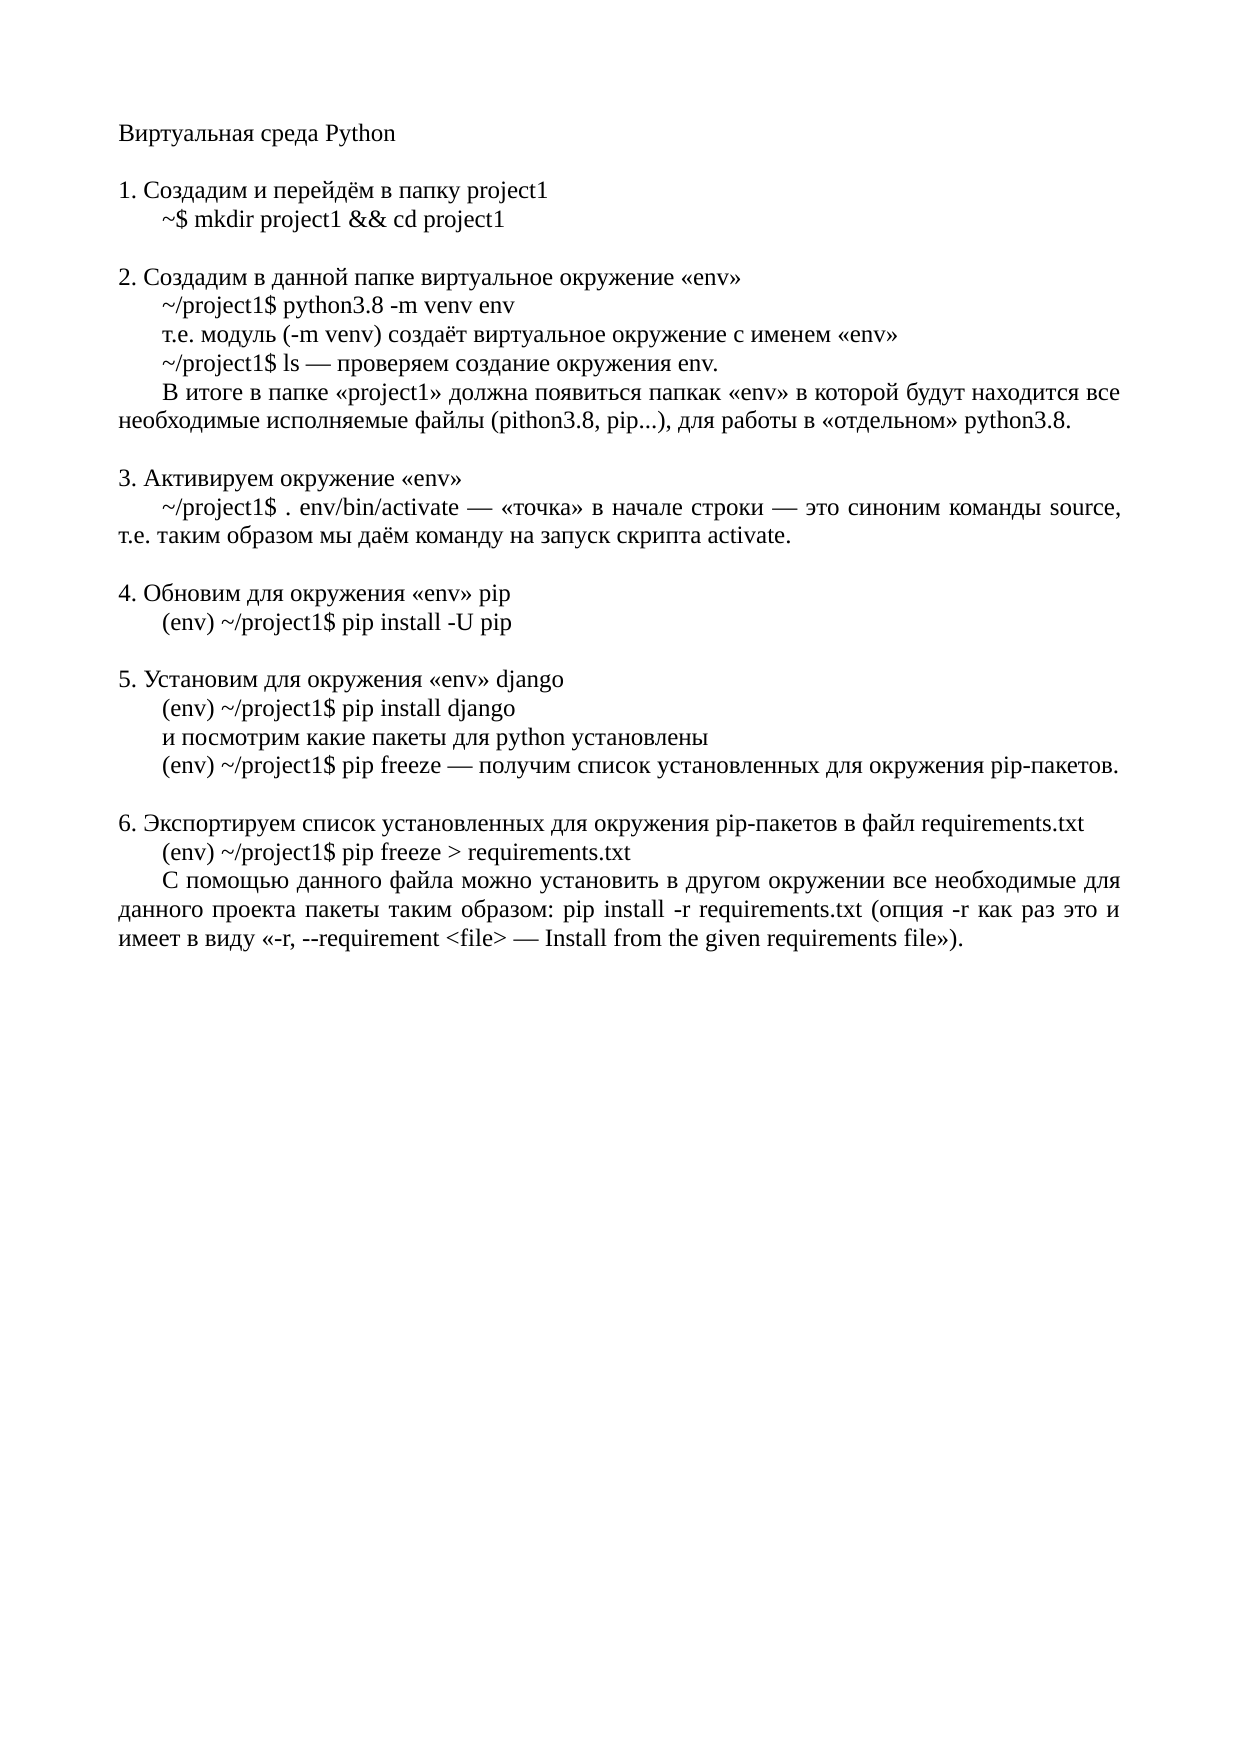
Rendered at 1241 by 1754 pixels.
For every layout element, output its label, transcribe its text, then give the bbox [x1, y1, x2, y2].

text 5. Установим для окружения «env» django [118, 664, 1122, 693]
text С помощью данного файла можно установить в другом окружении все необходимые для данного проекта пакеты таким образом: pip install -r requirements.txt (опция -r как раз это и имеет в виду «-r, --requirement <file> — Install from the given requirements file»). [118, 866, 1122, 952]
text (env) ~/project1$ pip install -U pip [118, 607, 1122, 636]
text т.е. модуль (-m venv) создаёт виртуальное окружение с именем «env» [118, 319, 1122, 348]
text 2. Создадим в данной папке виртуальное окружение «env» [118, 262, 1122, 291]
text ~/project1$ python3.8 -m venv env [118, 291, 1122, 319]
text В итоге в папке «project1» должна появиться папкак «env» в которой будут находится все необходимые исполняемые файлы (pithon3.8, pip...), для работы в «отдельном» python3.8. [118, 377, 1122, 434]
text 1. Создадим и перейдём в папку project1 [118, 176, 1122, 204]
text (env) ~/project1$ pip freeze — получим список установленных для окружения pip-пакетов. [118, 751, 1122, 779]
text 6. Экспортируем список установленных для окружения pip-пакетов в файл requirements.txt [118, 808, 1122, 837]
text и посмотрим какие пакеты для python установлены [118, 722, 1122, 751]
text ~/project1$ ls — проверяем создание окружения env. [118, 348, 1122, 377]
text (env) ~/project1$ pip install django [118, 693, 1122, 722]
text (env) ~/project1$ pip freeze > requirements.txt [118, 837, 1122, 866]
text ~/project1$ . env/bin/activate — «точка» в начале строки — это синоним команды source, т.е. таким образом мы даём команду на запуск скрипта activate. [118, 492, 1122, 549]
text 4. Обновим для окружения «env» pip [118, 578, 1122, 607]
text ~$ mkdir project1 && cd project1 [118, 204, 1122, 233]
text Виртуальная среда Python [118, 118, 1122, 147]
text 3. Активируем окружение «env» [118, 463, 1122, 492]
